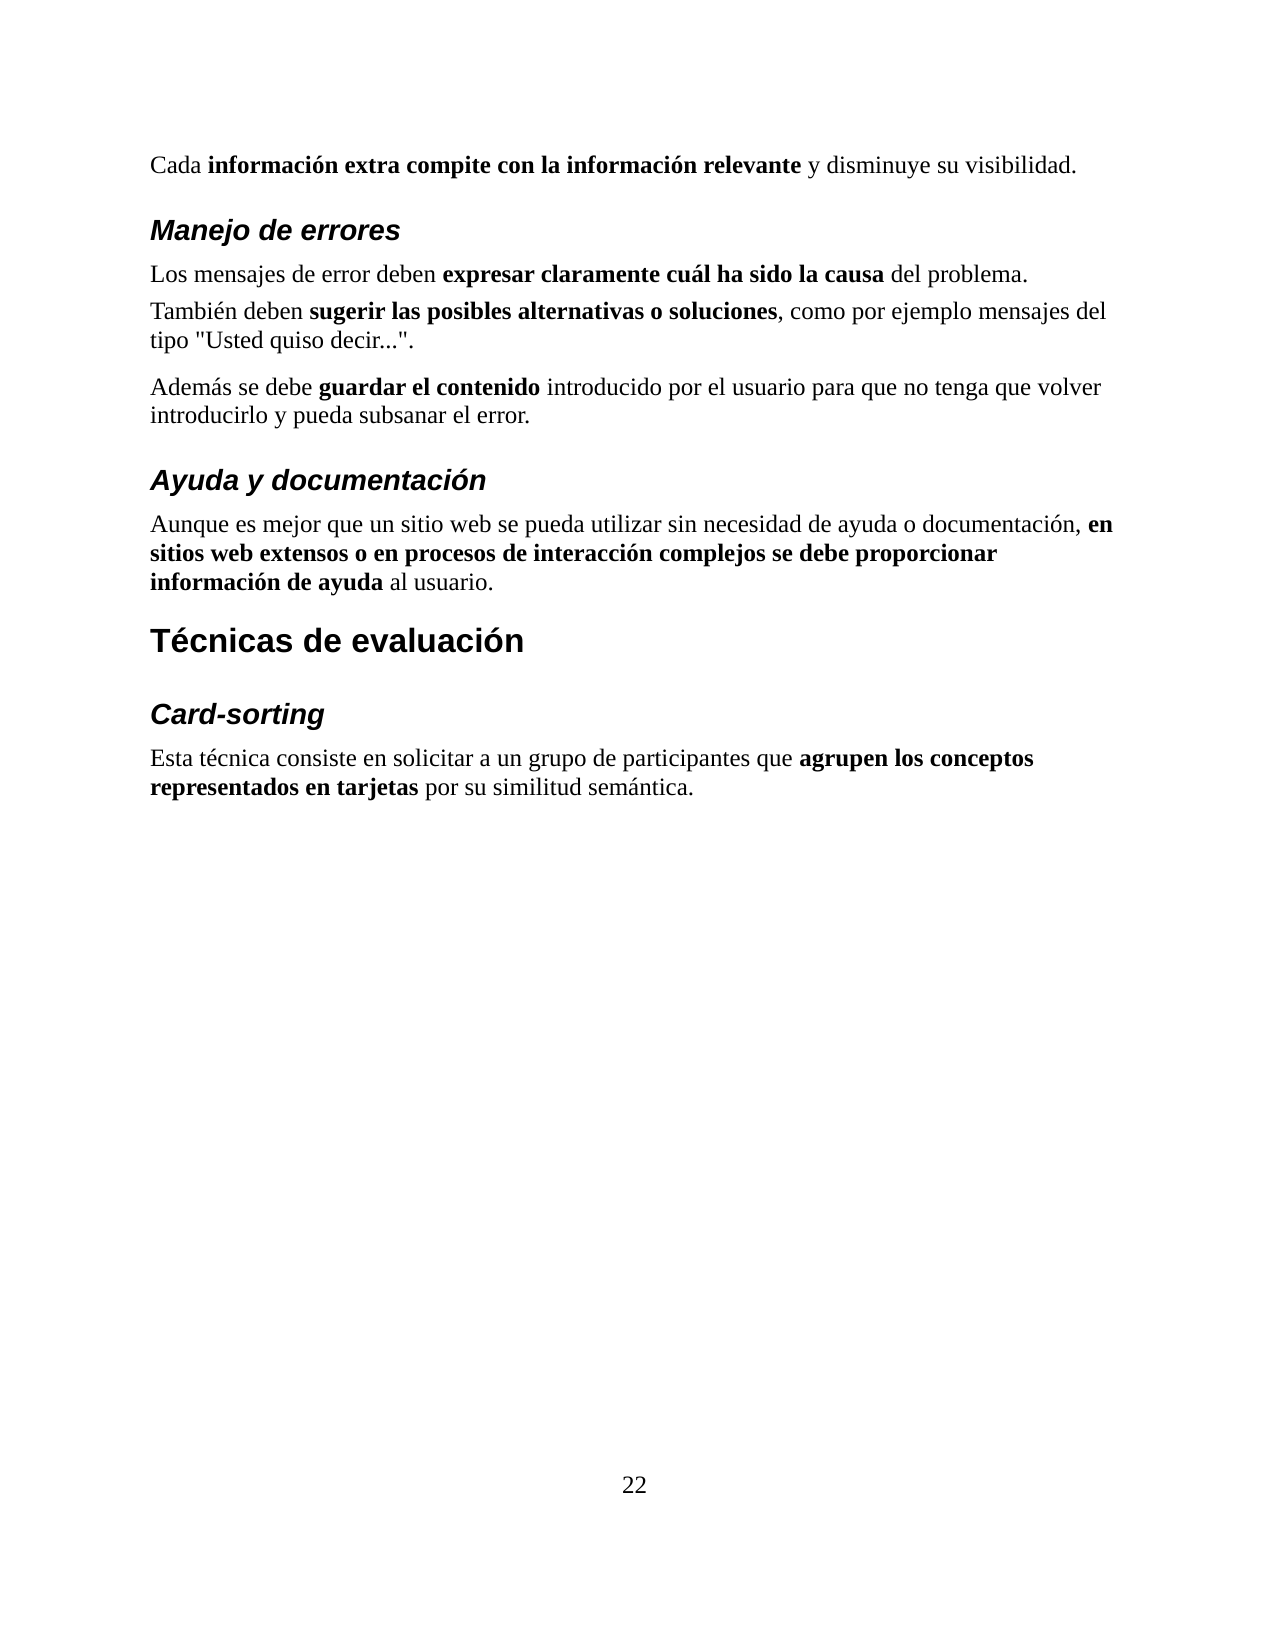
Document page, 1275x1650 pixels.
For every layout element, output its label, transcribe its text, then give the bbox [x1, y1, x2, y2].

subtitle Manejo de errores [150, 213, 1125, 246]
text Esta técnica consiste en solicitar a un grupo de participantes que agrupen los conceptos representados en tarjetas por su similitud semántica. [150, 743, 1125, 800]
text Aunque es mejor que un sitio web se pueda utilizar sin necesidad de ayuda o documentación, en sitios web extensos o en procesos de interacción complejos se debe proporcionar información de ayuda al usuario. [150, 509, 1125, 596]
subtitle Ayuda y documentación [150, 463, 1125, 497]
subtitle Card-sorting [150, 697, 1125, 730]
text Los mensajes de error deben expresar claramente cuál ha sido la causa del problema. [150, 259, 1125, 287]
text También deben sugerir las posibles alternativas o soluciones, como por ejemplo mensajes del tipo "Usted quiso decir...". [150, 296, 1125, 354]
text Cada información extra compite con la información relevante y disminuye su visibilidad. [150, 150, 1125, 179]
text Además se debe guardar el contenido introducido por el usuario para que no tenga que volver introducirlo y pueda subsanar el error. [150, 372, 1125, 429]
subtitle Técnicas de evaluación [150, 621, 1125, 659]
